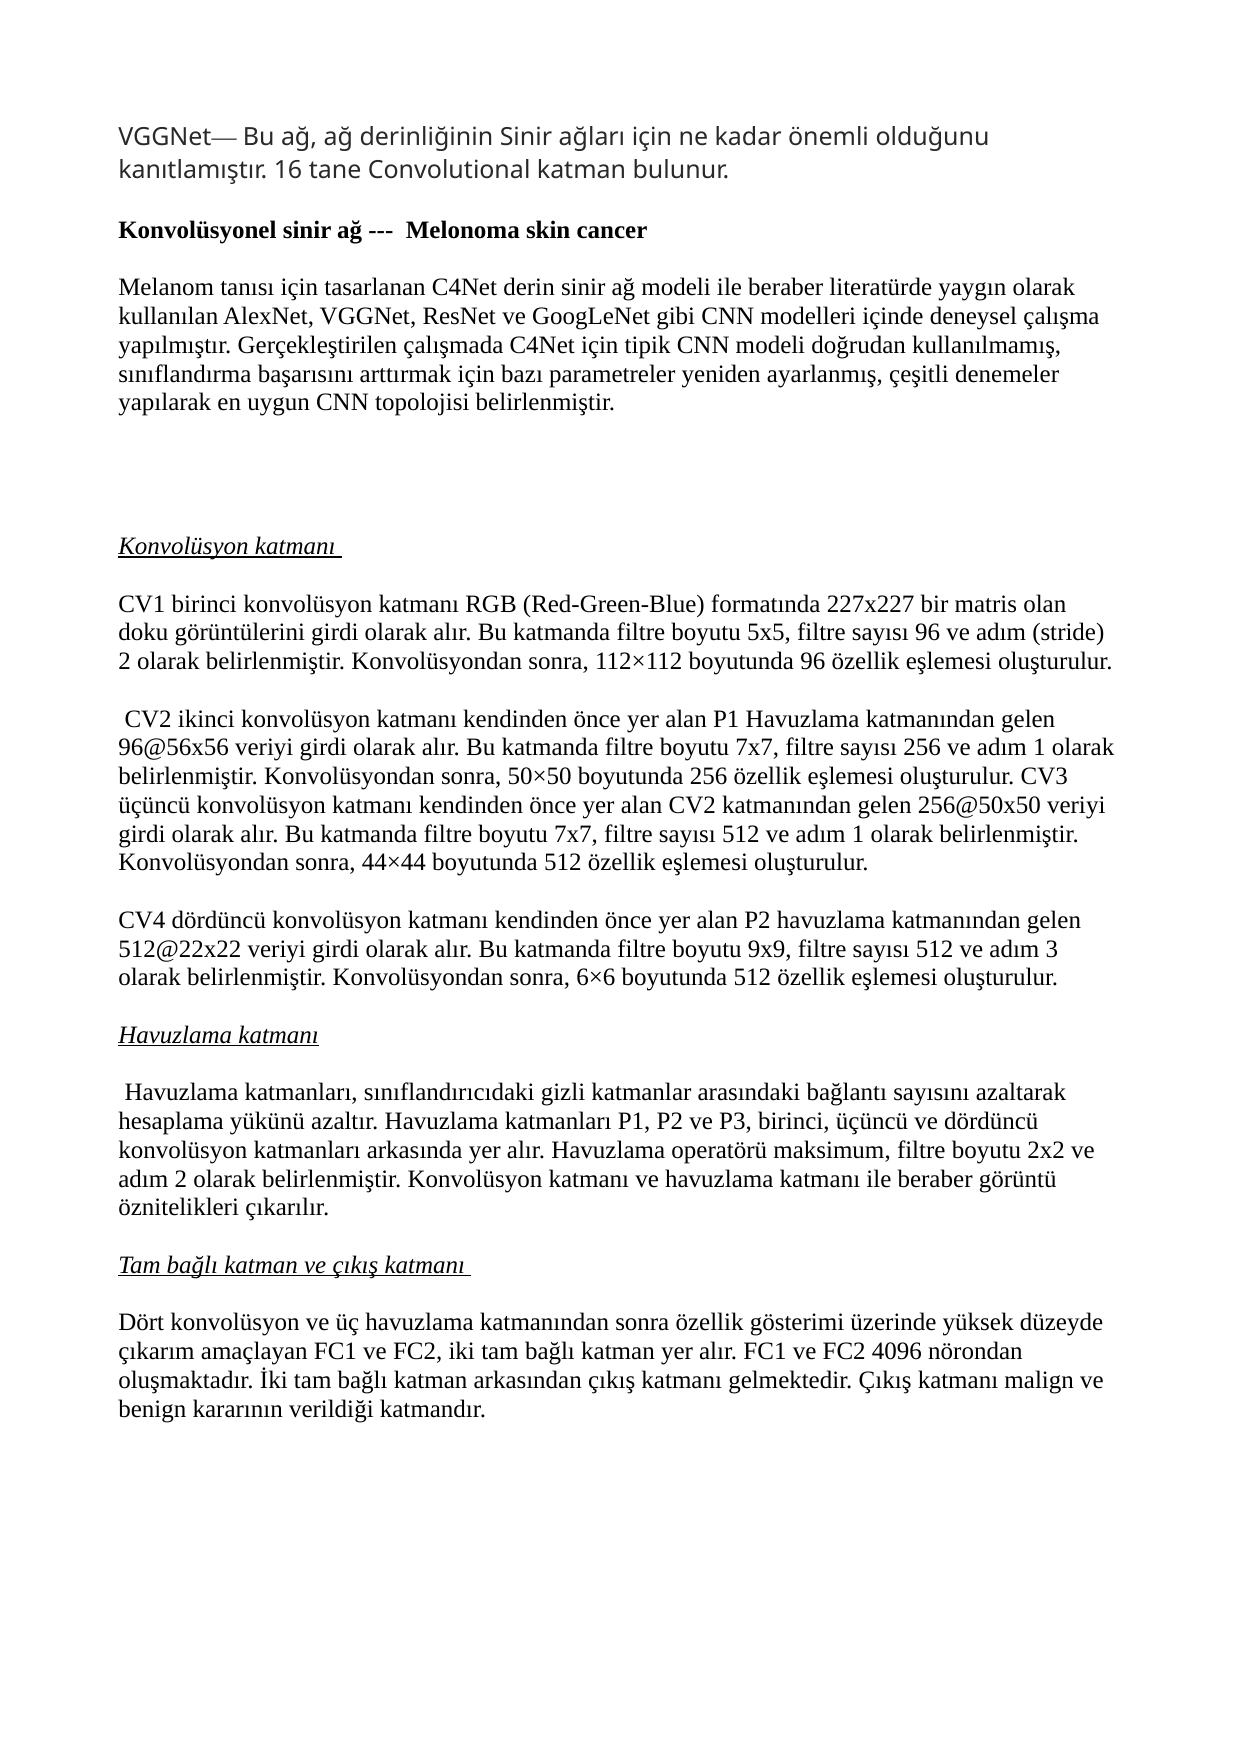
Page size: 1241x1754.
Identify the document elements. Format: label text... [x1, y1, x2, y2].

text Havuzlama katmanı [118, 1020, 1122, 1049]
text Konvolüsyon katmanı [118, 531, 1122, 560]
text VGGNet— Bu ağ, ağ derinliğinin Sinir ağları için ne kadar önemli olduğunu kanıtlamıştır. 16 tane Convolutional katman bulunur. [118, 118, 1122, 186]
text Melanom tanısı için tasarlanan C4Net derin sinir ağ modeli ile beraber literatürde yaygın olarak kullanılan AlexNet, VGGNet, ResNet ve GoogLeNet gibi CNN modelleri içinde deneysel çalışma yapılmıştır. Gerçekleştirilen çalışmada C4Net için tipik CNN modeli doğrudan kullanılmamış, sınıflandırma başarısını arttırmak için bazı parametreler yeniden ayarlanmış, çeşitli denemeler yapılarak en uygun CNN topolojisi belirlenmiştir. [118, 272, 1122, 416]
text Dört konvolüsyon ve üç havuzlama katmanından sonra özellik gösterimi üzerinde yüksek düzeyde çıkarım amaçlayan FC1 ve FC2, iki tam bağlı katman yer alır. FC1 ve FC2 4096 nörondan oluşmaktadır. İki tam bağlı katman arkasından çıkış katmanı gelmektedir. Çıkış katmanı malign ve benign kararının verildiği katmandır. [118, 1307, 1122, 1422]
text CV1 birinci konvolüsyon katmanı RGB (Red-Green-Blue) formatında 227x227 bir matris olan doku görüntülerini girdi olarak alır. Bu katmanda filtre boyutu 5x5, filtre sayısı 96 ve adım (stride) 2 olarak belirlenmiştir. Konvolüsyondan sonra, 112×112 boyutunda 96 özellik eşlemesi oluşturulur. [118, 589, 1122, 675]
text Havuzlama katmanları, sınıflandırıcıdaki gizli katmanlar arasındaki bağlantı sayısını azaltarak hesaplama yükünü azaltır. Havuzlama katmanları P1, P2 ve P3, birinci, üçüncü ve dördüncü konvolüsyon katmanları arkasında yer alır. Havuzlama operatörü maksimum, filtre boyutu 2x2 ve adım 2 olarak belirlenmiştir. Konvolüsyon katmanı ve havuzlama katmanı ile beraber görüntü öznitelikleri çıkarılır. [118, 1077, 1122, 1221]
text CV4 dördüncü konvolüsyon katmanı kendinden önce yer alan P2 havuzlama katmanından gelen 512@22x22 veriyi girdi olarak alır. Bu katmanda filtre boyutu 9x9, filtre sayısı 512 ve adım 3 olarak belirlenmiştir. Konvolüsyondan sonra, 6×6 boyutunda 512 özellik eşlemesi oluşturulur. [118, 905, 1122, 991]
text Konvolüsyonel sinir ağ --- Melonoma skin cancer [118, 215, 1122, 244]
text Tam bağlı katman ve çıkış katmanı [118, 1250, 1122, 1279]
text CV2 ikinci konvolüsyon katmanı kendinden önce yer alan P1 Havuzlama katmanından gelen 96@56x56 veriyi girdi olarak alır. Bu katmanda filtre boyutu 7x7, filtre sayısı 256 ve adım 1 olarak belirlenmiştir. Konvolüsyondan sonra, 50×50 boyutunda 256 özellik eşlemesi oluşturulur. CV3 üçüncü konvolüsyon katmanı kendinden önce yer alan CV2 katmanından gelen 256@50x50 veriyi girdi olarak alır. Bu katmanda filtre boyutu 7x7, filtre sayısı 512 ve adım 1 olarak belirlenmiştir. Konvolüsyondan sonra, 44×44 boyutunda 512 özellik eşlemesi oluşturulur. [118, 704, 1122, 876]
